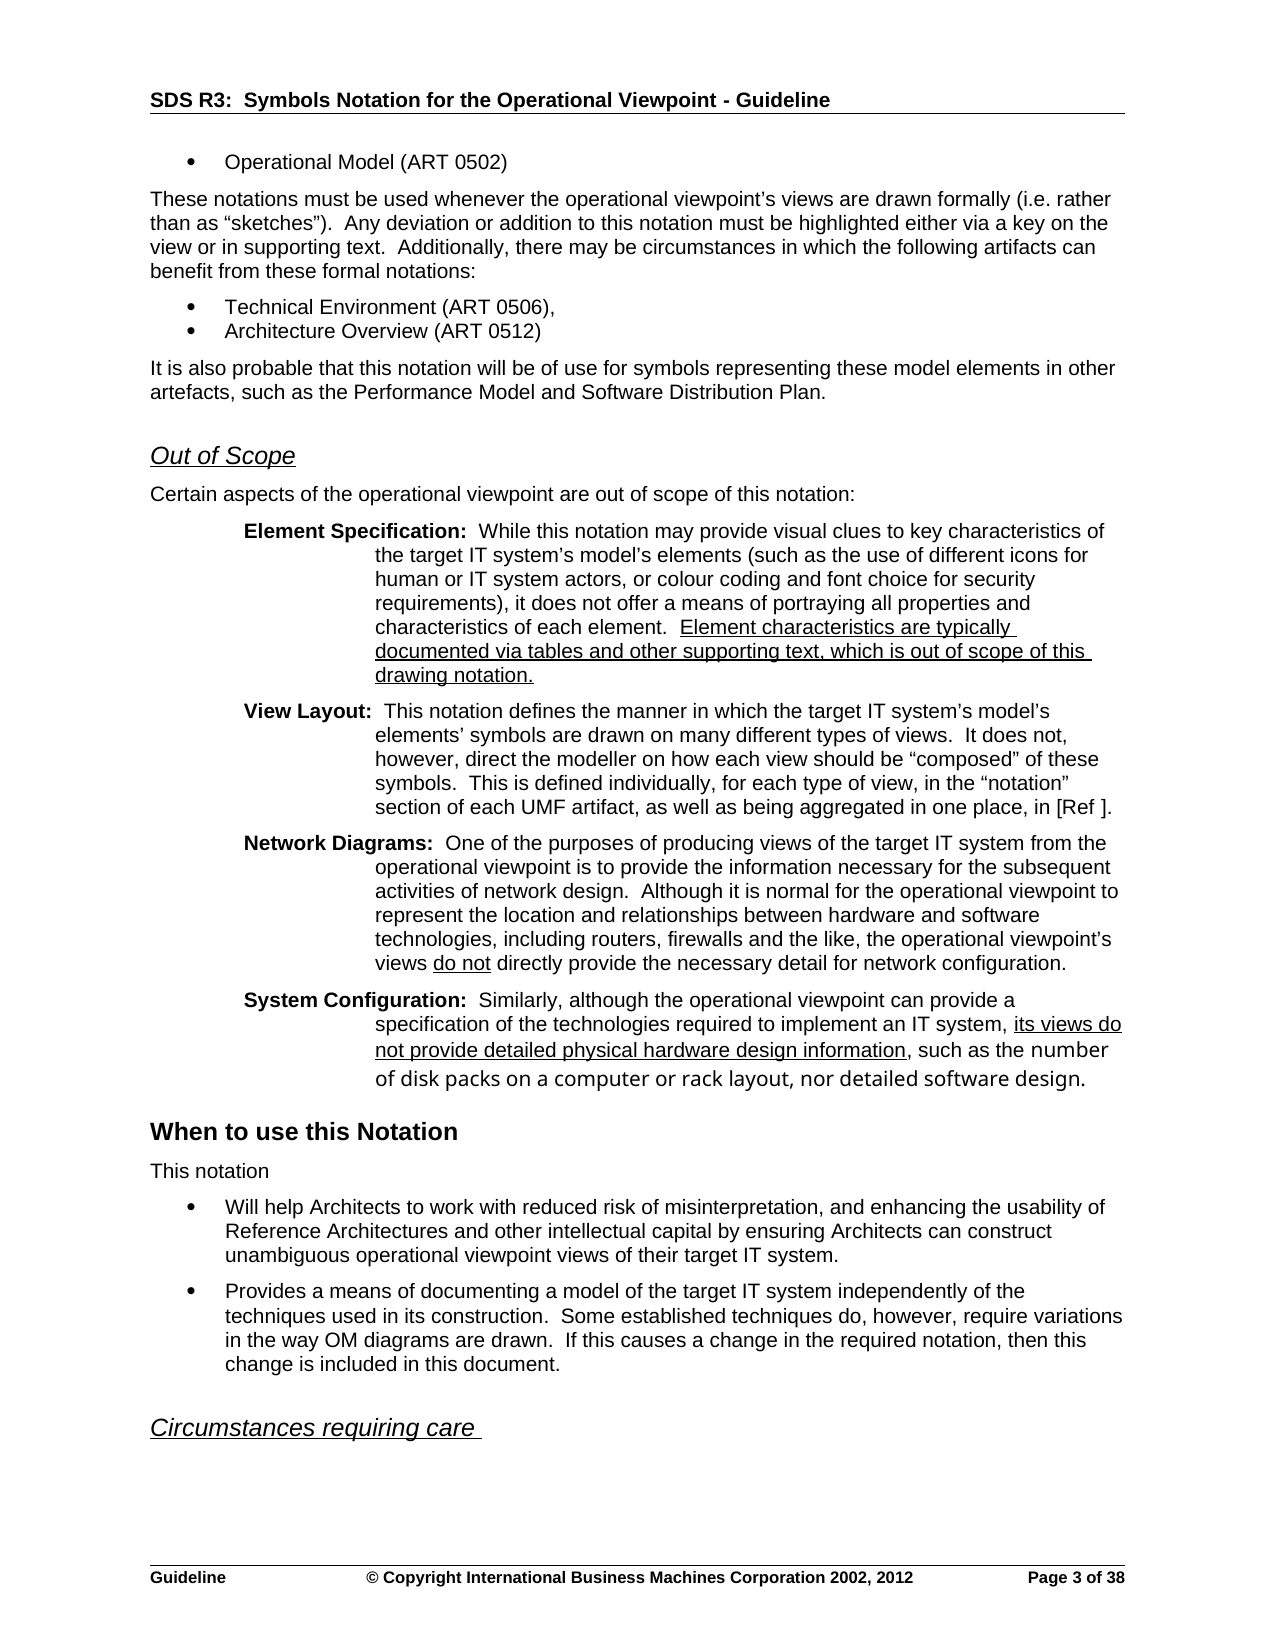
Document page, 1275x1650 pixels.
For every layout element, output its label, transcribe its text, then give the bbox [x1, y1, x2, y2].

text Network Diagrams: One of the purposes of producing views of the target IT system from the operational viewpoint is to provide the information necessary for the subsequent activities of network design. Although it is normal for the operational viewpoint to represent the location and relationships between hardware and software technologies, including routers, firewalls and the like, the operational viewpoint’s views do not directly provide the necessary detail for network configuration. [244, 831, 1125, 975]
list Operational Model (ART 0502) [187, 150, 1125, 174]
text Certain aspects of the operational viewpoint are out of scope of this notation: [150, 482, 1125, 506]
text It is also probable that this notation will be of use for symbols representing these model elements in other artefacts, such as the Performance Model and Software Distribution Plan. [150, 356, 1125, 403]
text This notation [150, 1158, 1125, 1182]
subtitle Circumstances requiring care [150, 1413, 1125, 1442]
list Architecture Overview (ART 0512) [187, 319, 1125, 343]
list Technical Environment (ART 0506), [187, 295, 1125, 319]
text These notations must be used whenever the operational viewpoint’s views are drawn formally (i.e. rather than as “sketches”). Any deviation or addition to this notation must be highlighted either via a key on the view or in supporting text. Additionally, there may be circumstances in which the following artifacts can benefit from these formal notations: [150, 187, 1125, 282]
list Will help Architects to work with reduced risk of misinterpretation, and enhancing the usability of Reference Architectures and other intellectual capital by ensuring Architects can construct unambiguous operational viewpoint views of their target IT system. [187, 1195, 1125, 1267]
text View Layout: This notation defines the manner in which the target IT system’s model’s elements’ symbols are drawn on many different types of views. It does not, however, direct the modeller on how each view should be “composed” of these symbols. This is defined individually, for each type of view, in the “notation” section of each UMF artifact, as well as being aggregated in one place, in [Ref 1]. [244, 699, 1125, 819]
text Element Specification: While this notation may provide visual clues to key characteristics of the target IT system’s model’s elements (such as the use of different icons for human or IT system actors, or colour coding and font choice for security requirements), it does not offer a means of portraying all properties and characteristics of each element. Element characteristics are typically documented via tables and other supporting text, which is out of scope of this drawing notation. [244, 519, 1125, 686]
list Provides a means of documenting a model of the target IT system independently of the techniques used in its construction. Some established techniques do, however, require variations in the way OM diagrams are drawn. If this causes a change in the required notation, then this change is included in this document. [187, 1279, 1125, 1375]
subtitle Out of Scope [150, 441, 1125, 470]
subtitle When to use this Notation [150, 1117, 1125, 1146]
text System Configuration: Similarly, although the operational viewpoint can provide a specification of the technologies required to implement an IT system, its views do not provide detailed physical hardware design information, such as the number of disk packs on a computer or rack layout, nor detailed software design. [244, 987, 1125, 1092]
